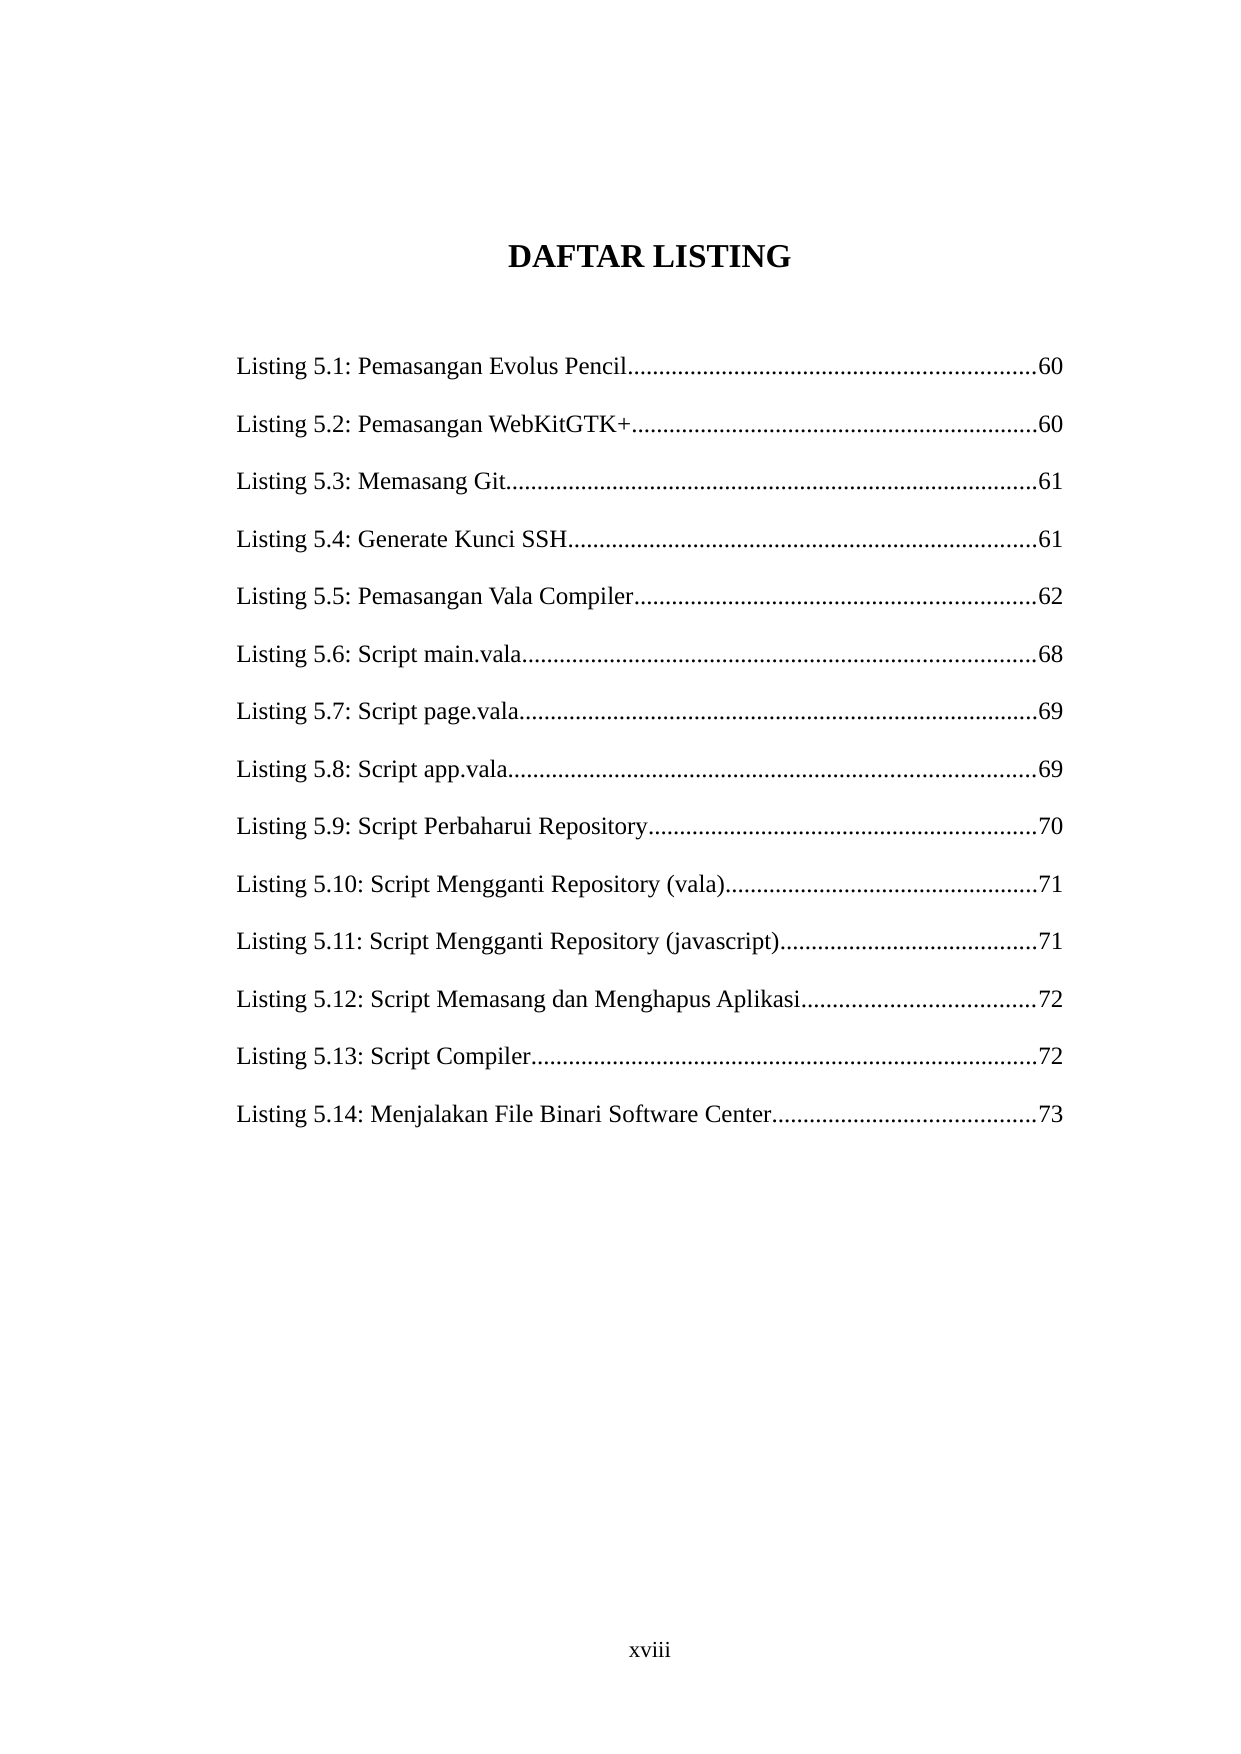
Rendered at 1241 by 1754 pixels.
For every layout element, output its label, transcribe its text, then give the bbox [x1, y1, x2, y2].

text Listing 5.5: Pemasangan Vala Compiler 62 [236, 581, 1063, 610]
text Listing 5.10: Script Mengganti Repository (vala) 71 [236, 869, 1063, 897]
text Listing 5.12: Script Memasang dan Menghapus Aplikasi 72 [236, 984, 1063, 1012]
text Listing 5.3: Memasang Git 61 [236, 466, 1063, 495]
text Listing 5.9: Script Perbaharui Repository 70 [236, 811, 1063, 840]
text Listing 5.8: Script app.vala 69 [236, 754, 1063, 782]
text Listing 5.11: Script Mengganti Repository (javascript) 71 [236, 926, 1063, 955]
text Listing 5.4: Generate Kunci SSH 61 [236, 524, 1063, 552]
subtitle Daftar Listing [236, 236, 1063, 274]
text Listing 5.1: Pemasangan Evolus Pencil 60 [236, 351, 1063, 380]
text Listing 5.7: Script page.vala 69 [236, 696, 1063, 725]
text Listing 5.13: Script Compiler 72 [236, 1041, 1063, 1070]
text Listing 5.6: Script main.vala 68 [236, 639, 1063, 667]
text Listing 5.14: Menjalakan File Binari Software Center 73 [236, 1099, 1063, 1127]
text Listing 5.2: Pemasangan WebKitGTK+ 60 [236, 409, 1063, 437]
